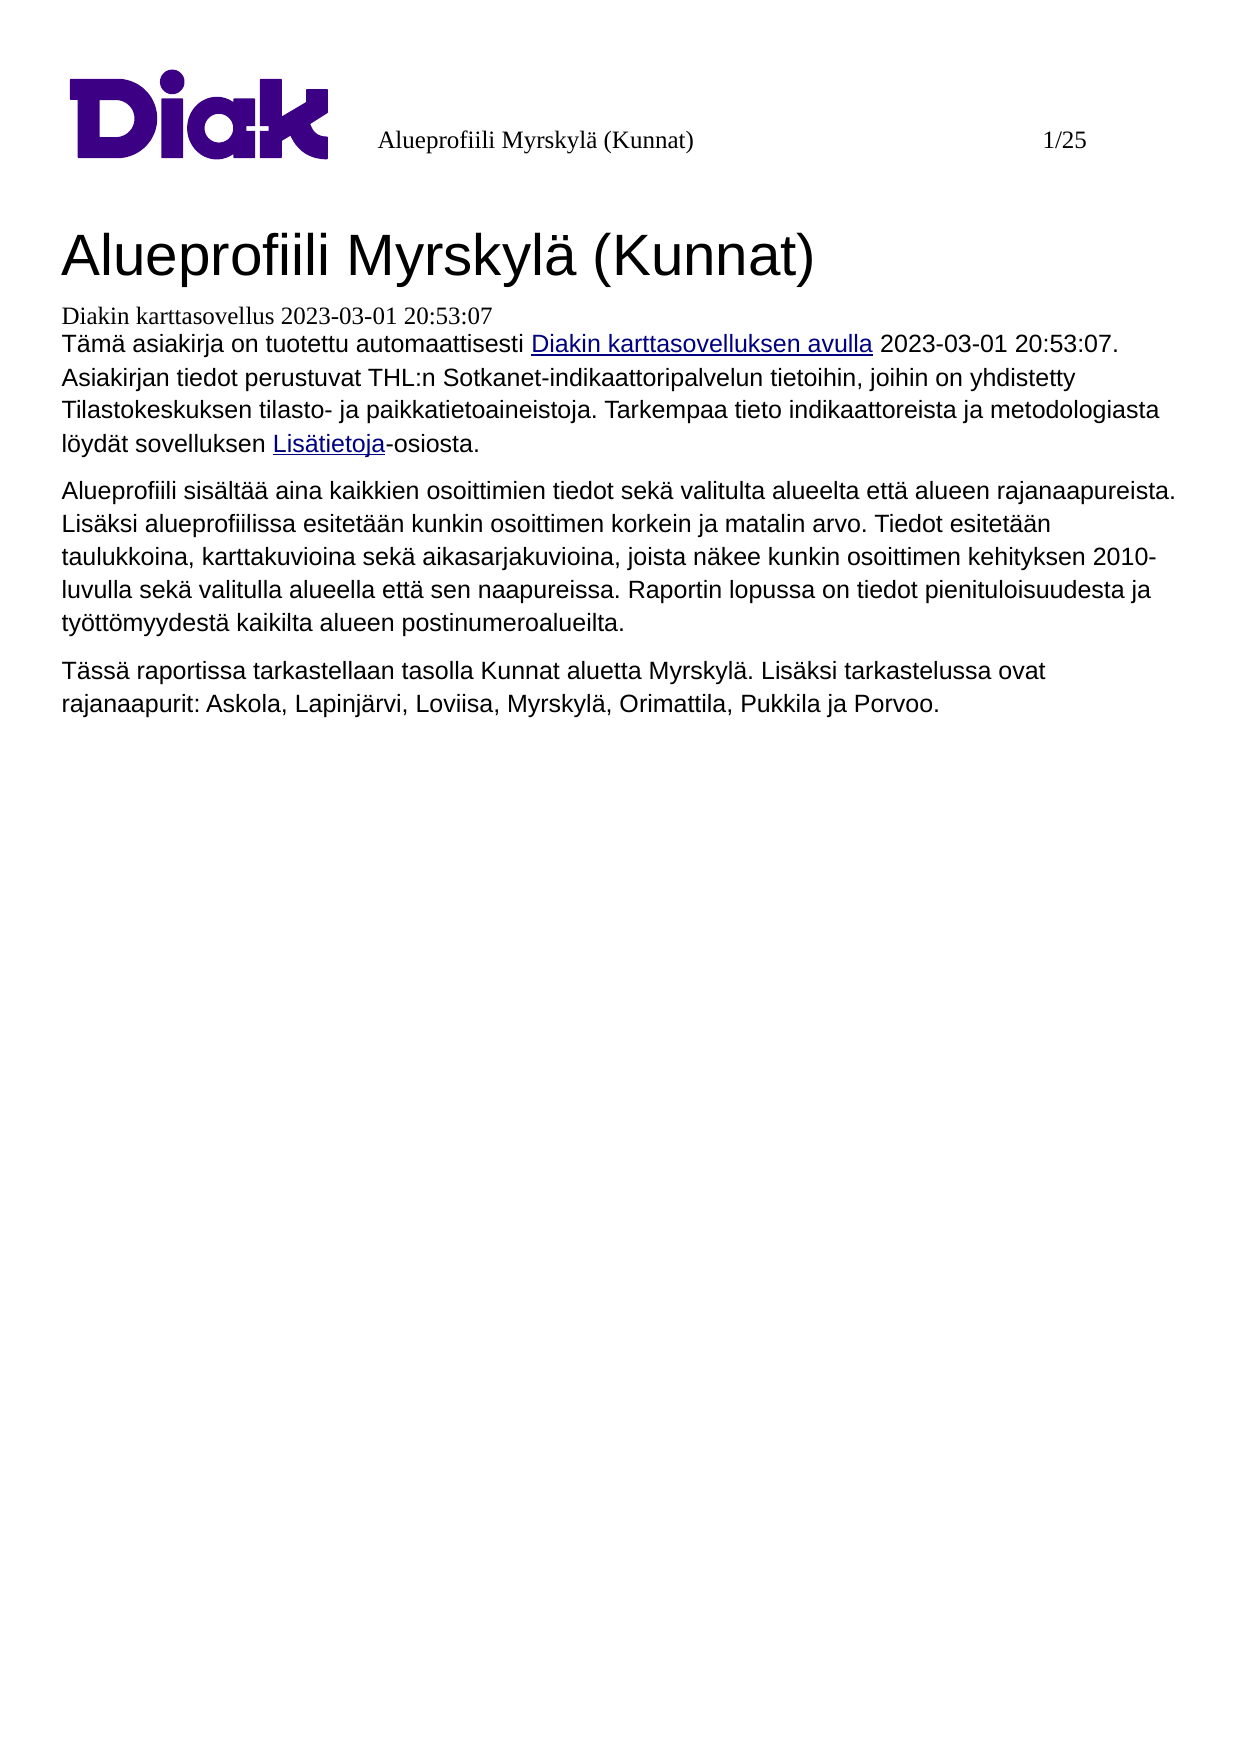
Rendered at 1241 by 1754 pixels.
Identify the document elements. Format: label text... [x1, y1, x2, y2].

text Tässä raportissa tarkastellaan tasolla Kunnat aluetta Myrskylä. Lisäksi tarkastelussa ovat rajanaapurit: Askola, Lapinjärvi, Loviisa, Myrskylä, Orimattila, Pukkila ja Porvoo. [61, 656, 1179, 718]
text Tämä asiakirja on tuotettu automaattisesti Diakin karttasovelluksen avulla 2023-03-01 20:53:07. Asiakirjan tiedot perustuvat THL:n Sotkanet-indikaattoripalvelun tietoihin, joihin on yhdistetty Tilastokeskuksen tilasto- ja paikkatietoaineistoja. Tarkempaa tieto indikaattoreista ja metodologiasta löydät sovelluksen Lisätietoja-osiosta. [61, 329, 1179, 457]
text Diakin karttasovellus 2023-03-01 20:53:07 [61, 301, 1179, 329]
text Alueprofiili sisältää aina kaikkien osoittimien tiedot sekä valitulta alueelta että alueen rajanaapureista. Lisäksi alueprofiilissa esitetään kunkin osoittimen korkein ja matalin arvo. Tiedot esitetään taulukkoina, karttakuvioina sekä aikasarjakuvioina, joista näkee kunkin osoittimen kehityksen 2010-luvulla sekä valitulla alueella että sen naapureissa. Raportin lopussa on tiedot pienituloisuudesta ja työttömyydestä kaikilta alueen postinumeroalueilta. [61, 476, 1179, 637]
title Alueprofiili Myrskylä (Kunnat) [61, 221, 1179, 288]
